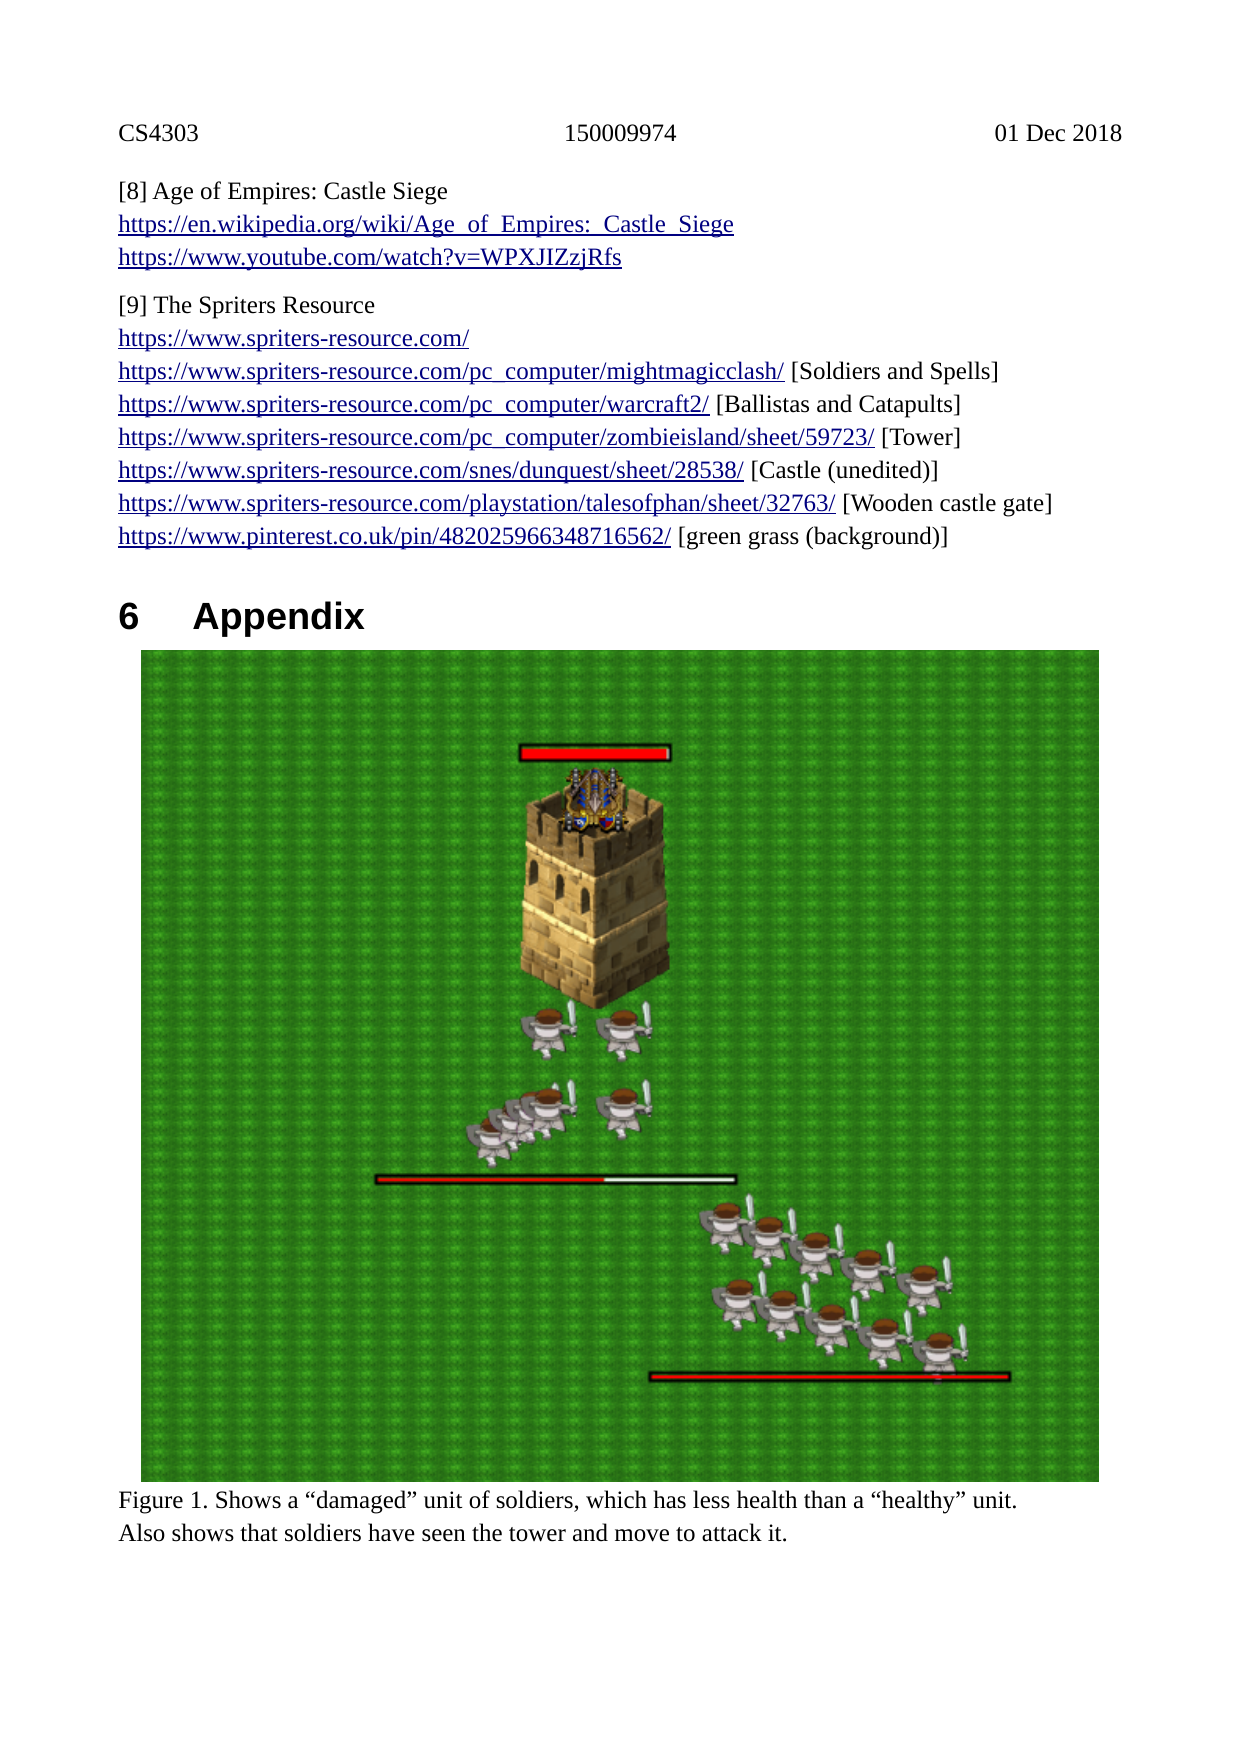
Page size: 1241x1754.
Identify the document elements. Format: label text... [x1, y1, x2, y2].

picture [141, 650, 1099, 1482]
subtitle Appendix [118, 594, 1122, 637]
text [8] Age of Empires: Castle Siege https://en.wikipedia.org/wiki/Age_of_Empires:_Castle_Siege https://www.youtube.com/watch?v=WPXJIZzjRfs [118, 176, 1122, 271]
text [9] The Spriters Resource https://www.spriters-resource.com/ https://www.spriters-resource.com/pc_computer/mightmagicclash/ [Soldiers and Spells] https://www.spriters-resource.com/pc_computer/warcraft2/ [Ballistas and Catapults] https://www.spriters-resource.com/pc_computer/zombieisland/sheet/59723/ [Tower] https://www.spriters-resource.com/snes/dunquest/sheet/28538/ [Castle (unedited)] https://www.spriters-resource.com/playstation/talesofphan/sheet/32763/ [Wooden castle gate] https://www.pinterest.co.uk/pin/482025966348716562/ [green grass (background)] [118, 290, 1122, 550]
text Figure 1. Shows a “damaged” unit of soldiers, which has less health than a “healthy” unit. Also shows that soldiers have seen the tower and move to attack it. [118, 650, 1122, 1547]
